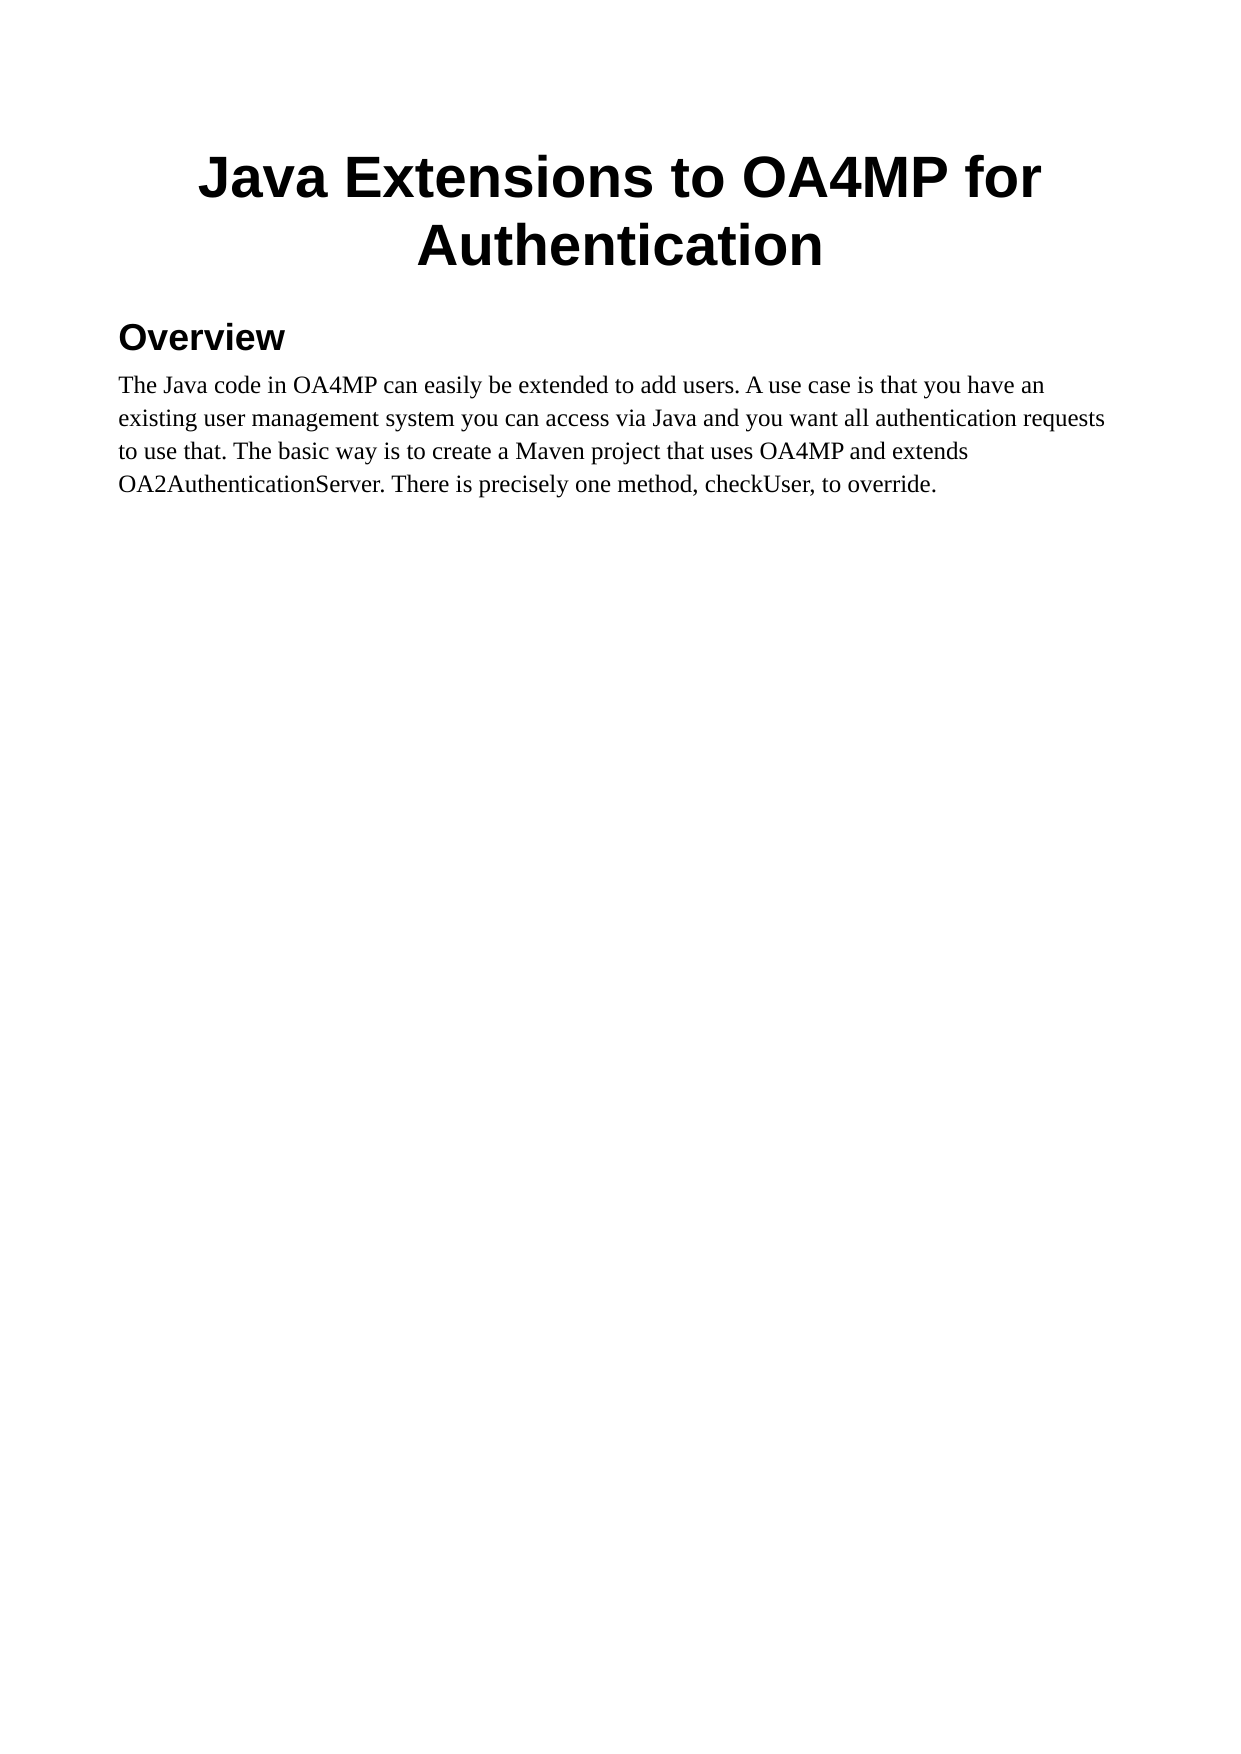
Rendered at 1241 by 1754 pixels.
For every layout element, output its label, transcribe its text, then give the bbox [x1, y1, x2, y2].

title Java Extensions to OA4MP for Authentication [118, 143, 1122, 277]
subtitle Overview [118, 315, 1122, 358]
text The Java code in OA4MP can easily be extended to add users. A use case is that you have an existing user management system you can access via Java and you want all authentication requests to use that. The basic way is to create a Maven project that uses OA4MP and extends OA2AuthenticationServer. There is precisely one method, checkUser, to override. [118, 370, 1122, 498]
